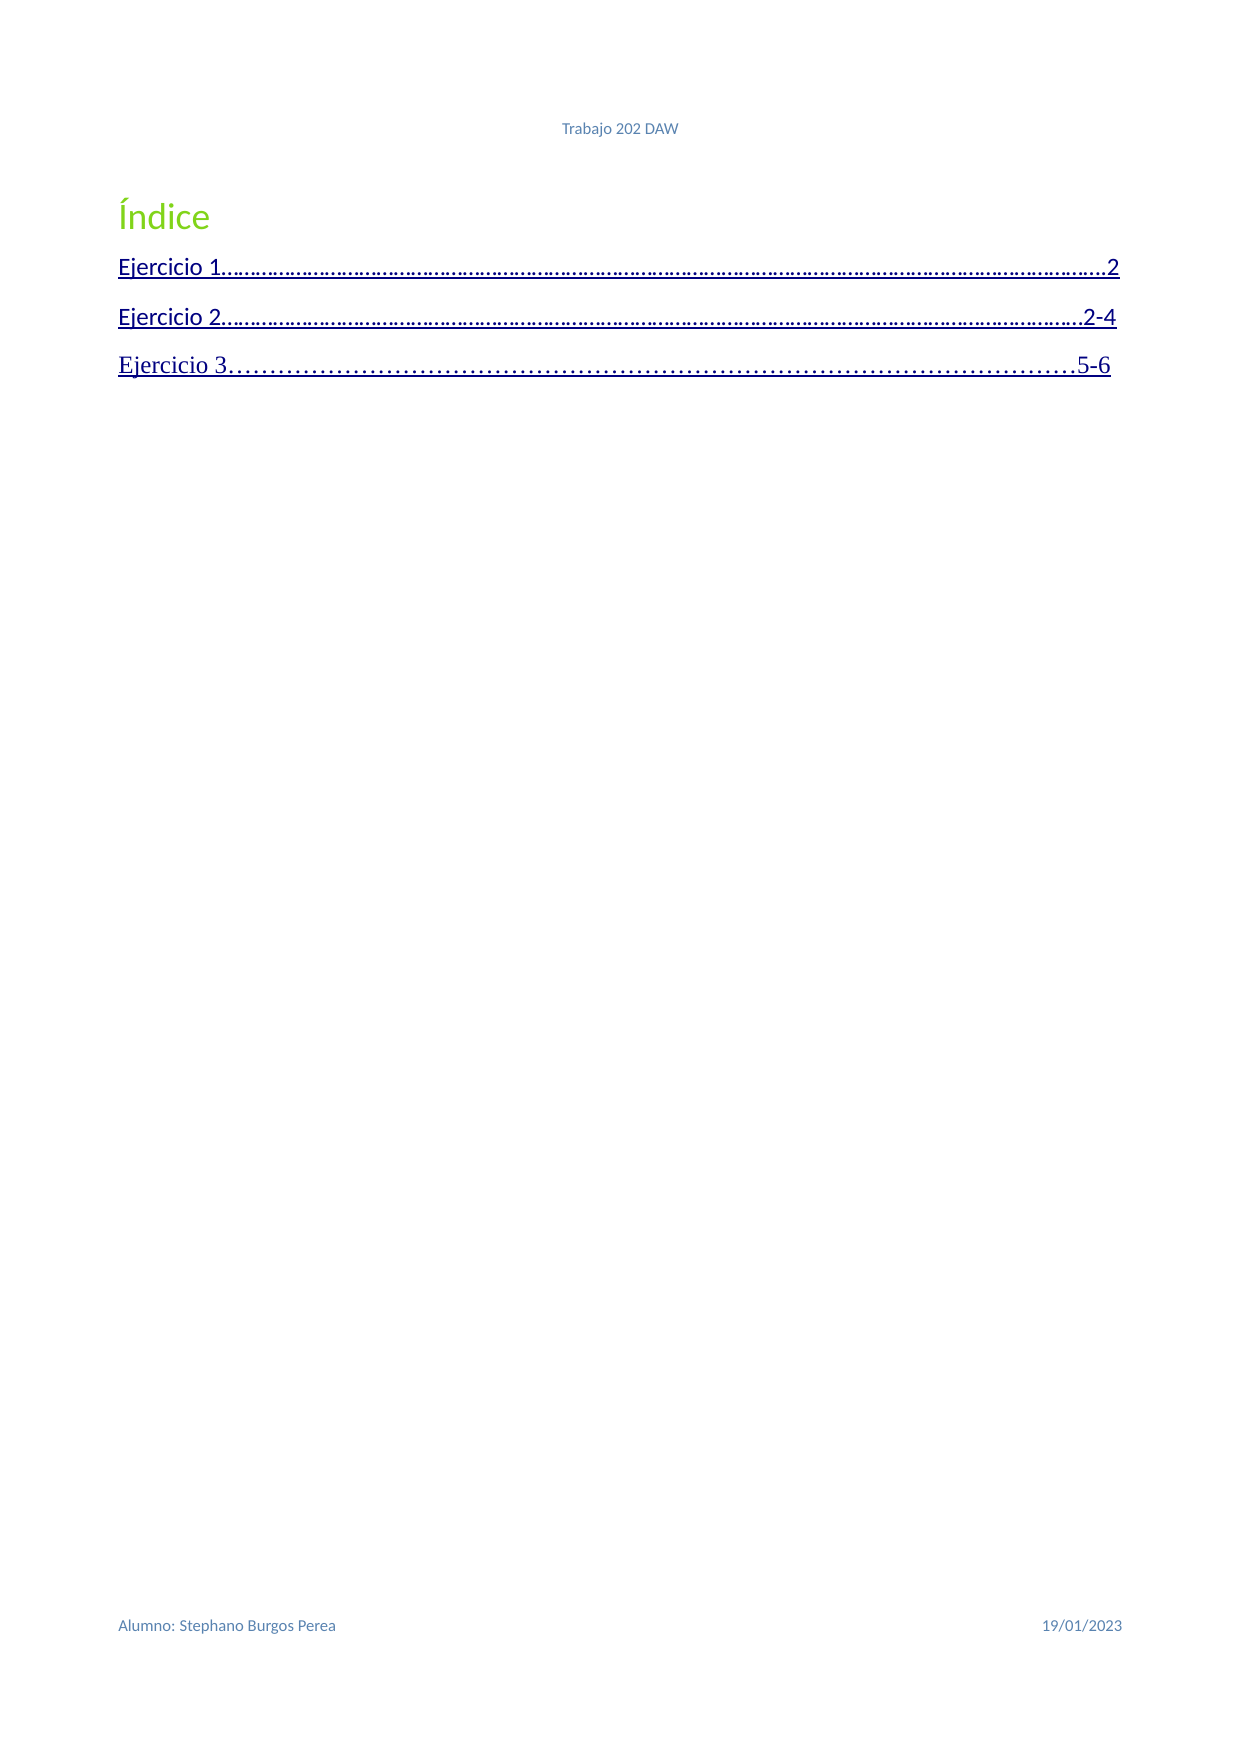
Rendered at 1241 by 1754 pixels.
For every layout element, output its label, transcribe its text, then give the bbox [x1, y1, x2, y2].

text Ejercicio 3…………………………………………………………………………………………5-6 [118, 350, 1122, 379]
text Ejercicio 1……………………………………………………………………………………………………………………………………….2 [118, 251, 1122, 282]
subtitle Índice [118, 193, 1122, 239]
text Ejercicio 2……………………………………………………………………………………………………………………………………2-4 [118, 301, 1122, 331]
